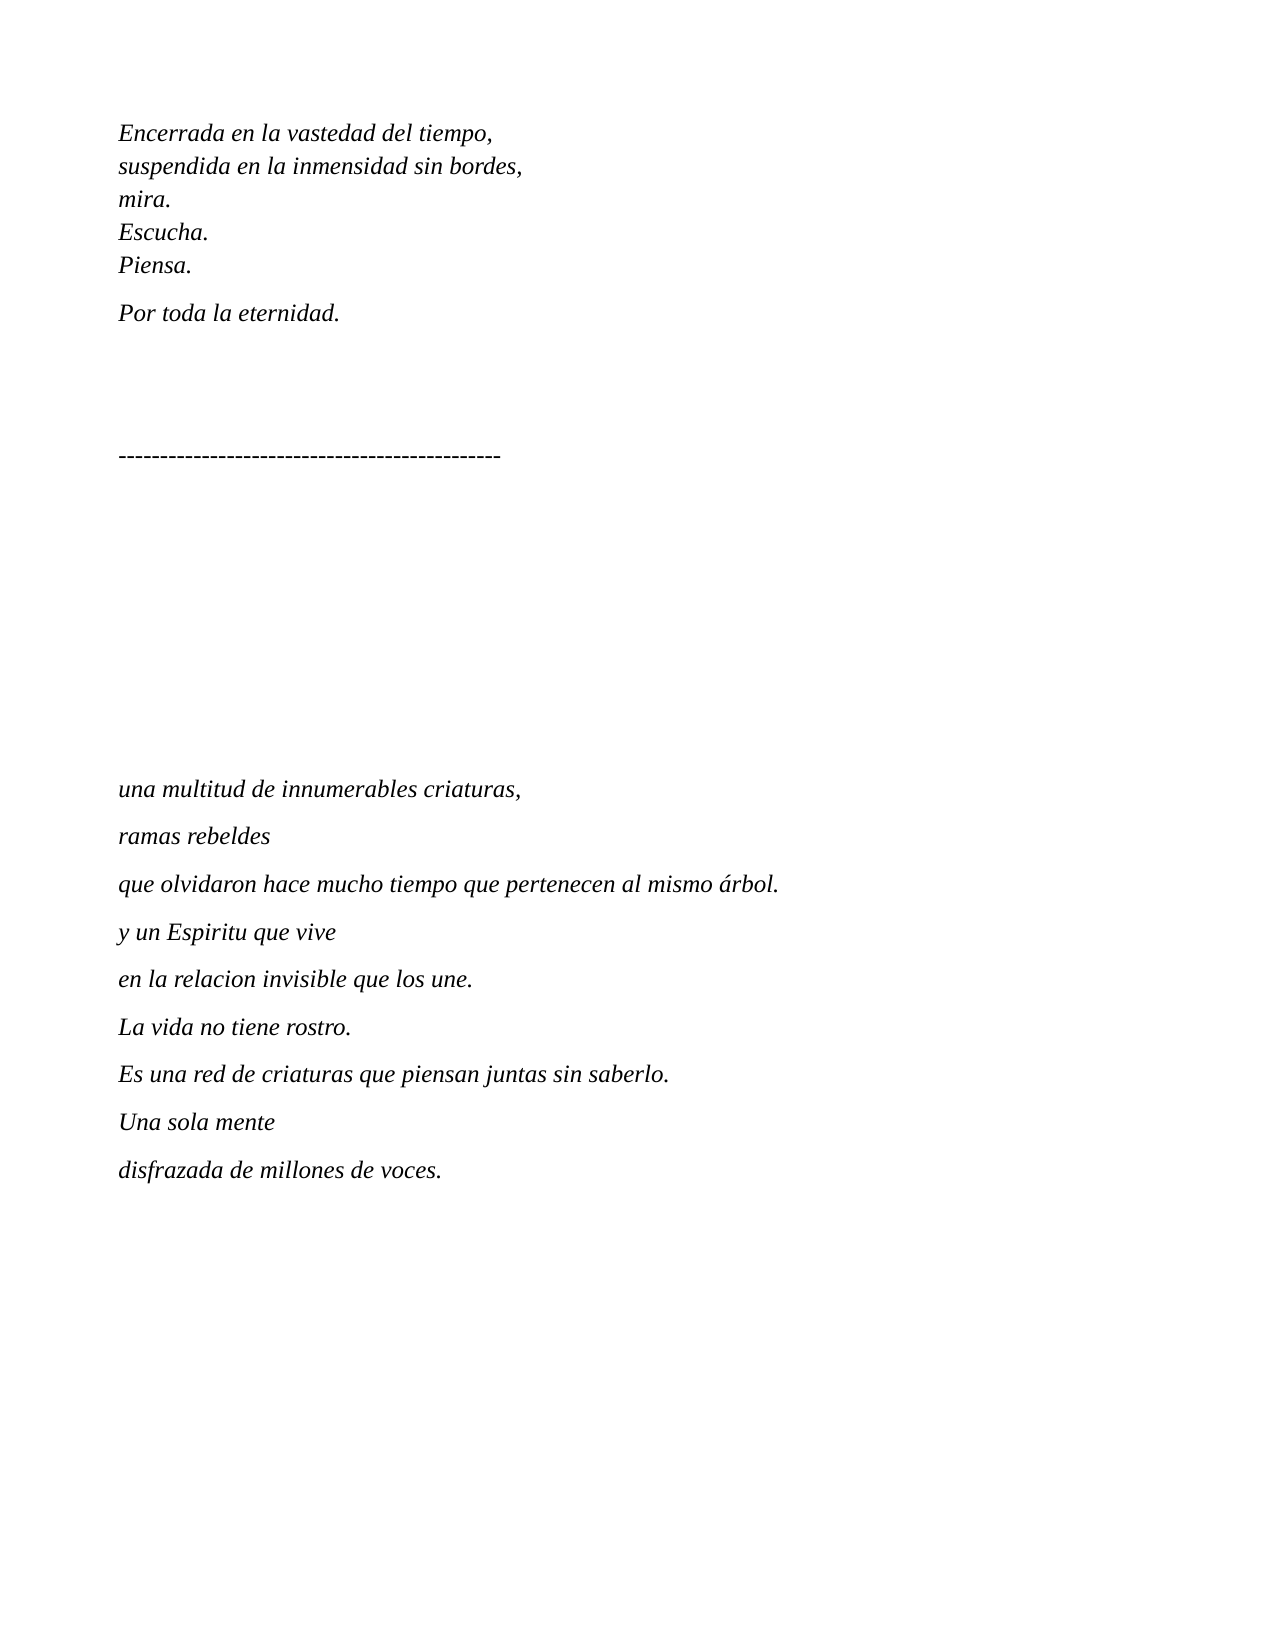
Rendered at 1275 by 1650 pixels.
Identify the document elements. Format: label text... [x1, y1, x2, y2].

text Es una red de criaturas que piensan juntas sin saberlo. [118, 1059, 1157, 1088]
text en la relacion invisible que los une. [118, 964, 1157, 993]
text ramas rebeldes [118, 821, 1157, 850]
text ---------------------------------------------- [118, 441, 1157, 469]
text y un Espiritu que vive [118, 917, 1157, 945]
text una multitud de innumerables criaturas, [118, 774, 1157, 803]
text La vida no tiene rostro. [118, 1012, 1157, 1041]
text que olvidaron hace mucho tiempo que pertenecen al mismo árbol. [118, 869, 1157, 898]
text Encerrada en la vastedad del tiempo, suspendida en la inmensidad sin bordes, mira. Escucha. Piensa. [118, 118, 1157, 279]
text Por toda la eternidad. [118, 298, 1157, 327]
text disfrazada de millones de voces. [118, 1155, 1157, 1183]
text Una sola mente [118, 1107, 1157, 1136]
